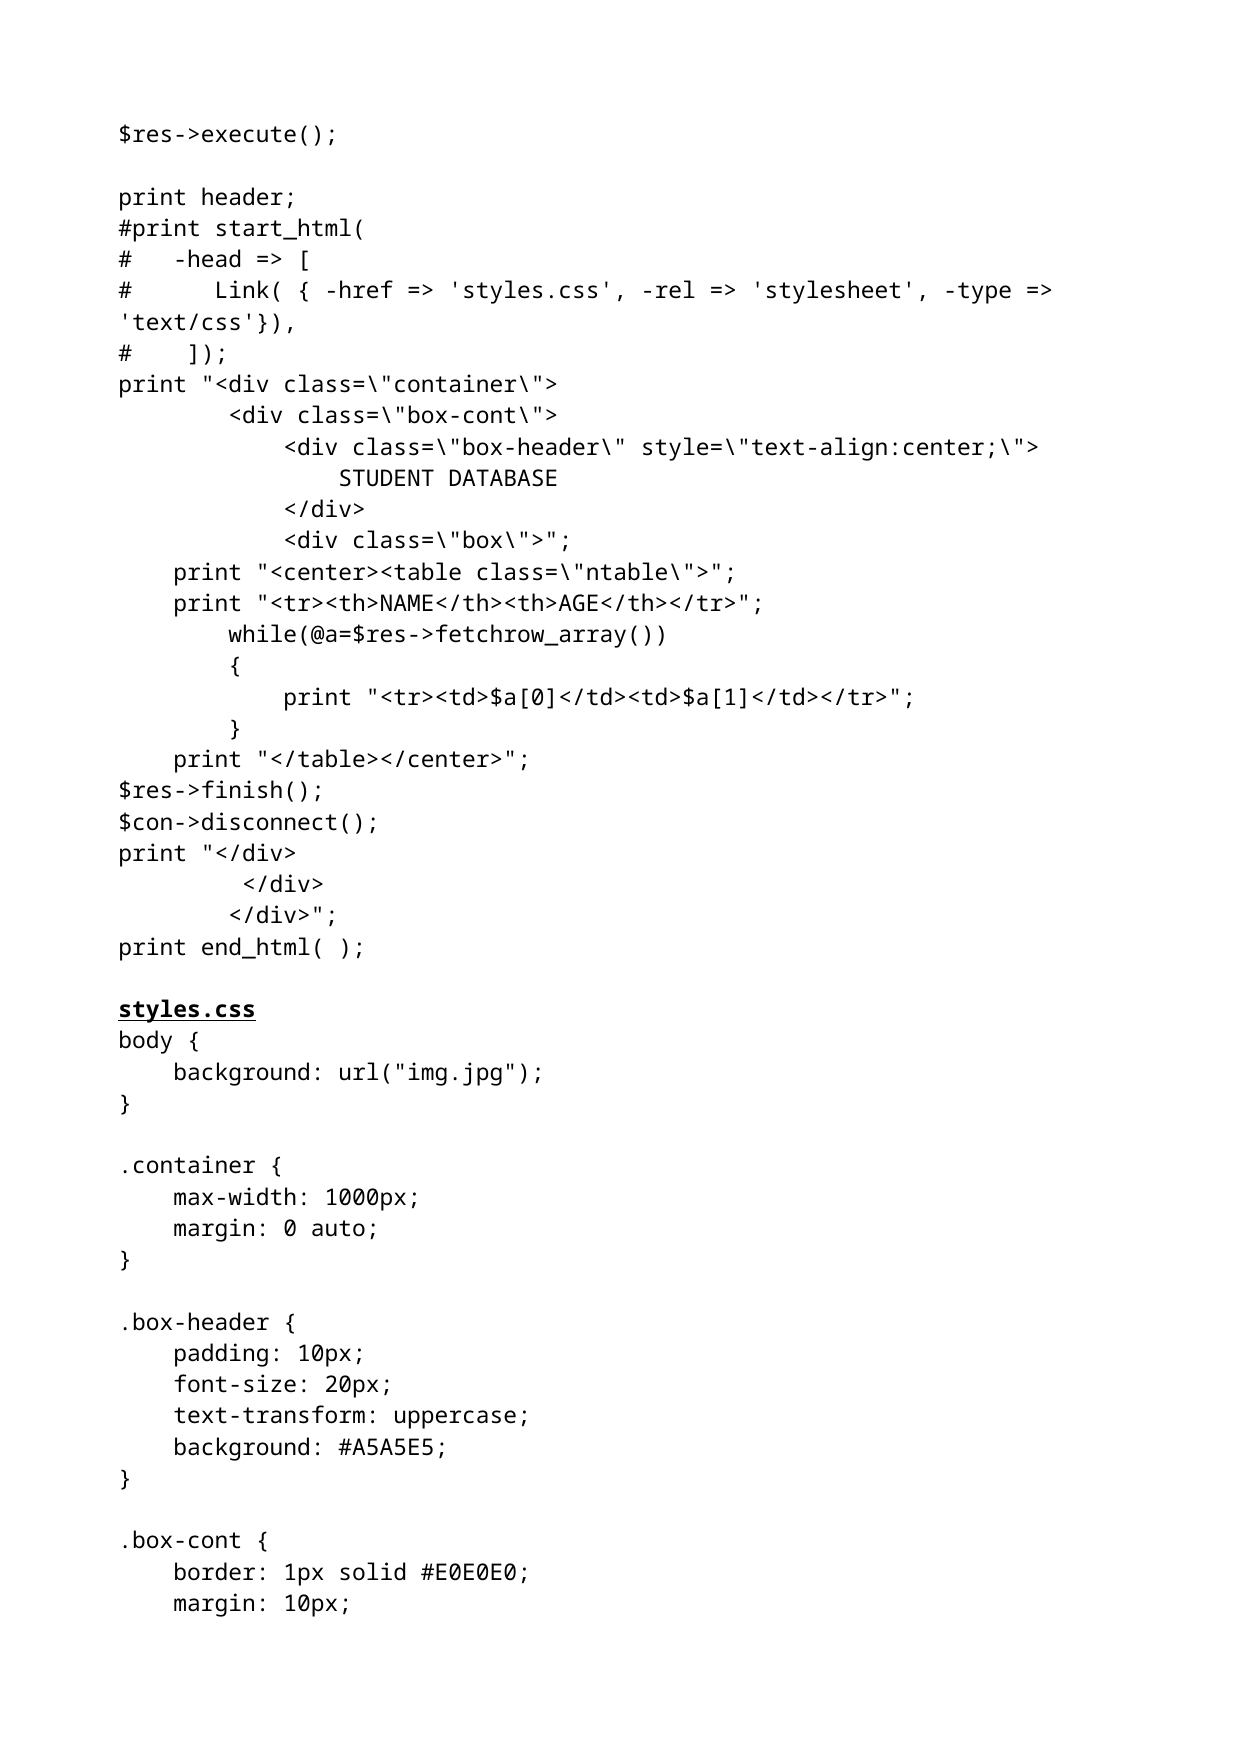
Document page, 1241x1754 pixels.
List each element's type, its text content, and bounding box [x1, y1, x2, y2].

text .container { [118, 1149, 1122, 1181]
text STUDENT DATABASE [118, 462, 1122, 493]
text $res->finish(); [118, 774, 1122, 806]
text } [118, 1243, 1122, 1274]
text print end_html( ); [118, 931, 1122, 962]
text </div>"; [118, 899, 1122, 931]
text # Link( { -href => 'styles.css', -rel => 'stylesheet', -type => 'text/css'}), [118, 274, 1122, 337]
text background: url("img.jpg"); [118, 1056, 1122, 1087]
text font-size: 20px; [118, 1368, 1122, 1399]
text padding: 10px; [118, 1337, 1122, 1368]
text print "<tr><th>NAME</th><th>AGE</th></tr>"; [118, 587, 1122, 618]
text # -head => [ [118, 243, 1122, 274]
text print "</table></center>"; [118, 743, 1122, 774]
text margin: 10px; [118, 1587, 1122, 1618]
text # ]); [118, 337, 1122, 368]
text </div> [118, 493, 1122, 524]
text </div> [118, 868, 1122, 899]
text <div class=\"box-header\" style=\"text-align:center;\"> [118, 431, 1122, 462]
text print "<div class=\"container\"> [118, 368, 1122, 399]
text border: 1px solid #E0E0E0; [118, 1556, 1122, 1587]
text { [118, 649, 1122, 681]
text } [118, 1462, 1122, 1493]
text print "<center><table class=\"ntable\">"; [118, 556, 1122, 587]
text } [118, 712, 1122, 743]
text $res->execute(); [118, 118, 1122, 149]
text print header; [118, 181, 1122, 212]
text print "</div> [118, 837, 1122, 868]
text } [118, 1087, 1122, 1118]
text <div class=\"box-cont\"> [118, 399, 1122, 431]
text background: #A5A5E5; [118, 1431, 1122, 1462]
text body { [118, 1024, 1122, 1056]
text styles.css [118, 993, 1122, 1024]
text #print start_html( [118, 212, 1122, 243]
text max-width: 1000px; [118, 1181, 1122, 1212]
text while(@a=$res->fetchrow_array()) [118, 618, 1122, 649]
text .box-header { [118, 1306, 1122, 1337]
text <div class=\"box\">"; [118, 524, 1122, 556]
text text-transform: uppercase; [118, 1399, 1122, 1431]
text $con->disconnect(); [118, 806, 1122, 837]
text margin: 0 auto; [118, 1212, 1122, 1243]
text print "<tr><td>$a[0]</td><td>$a[1]</td></tr>"; [118, 681, 1122, 712]
text .box-cont { [118, 1524, 1122, 1556]
